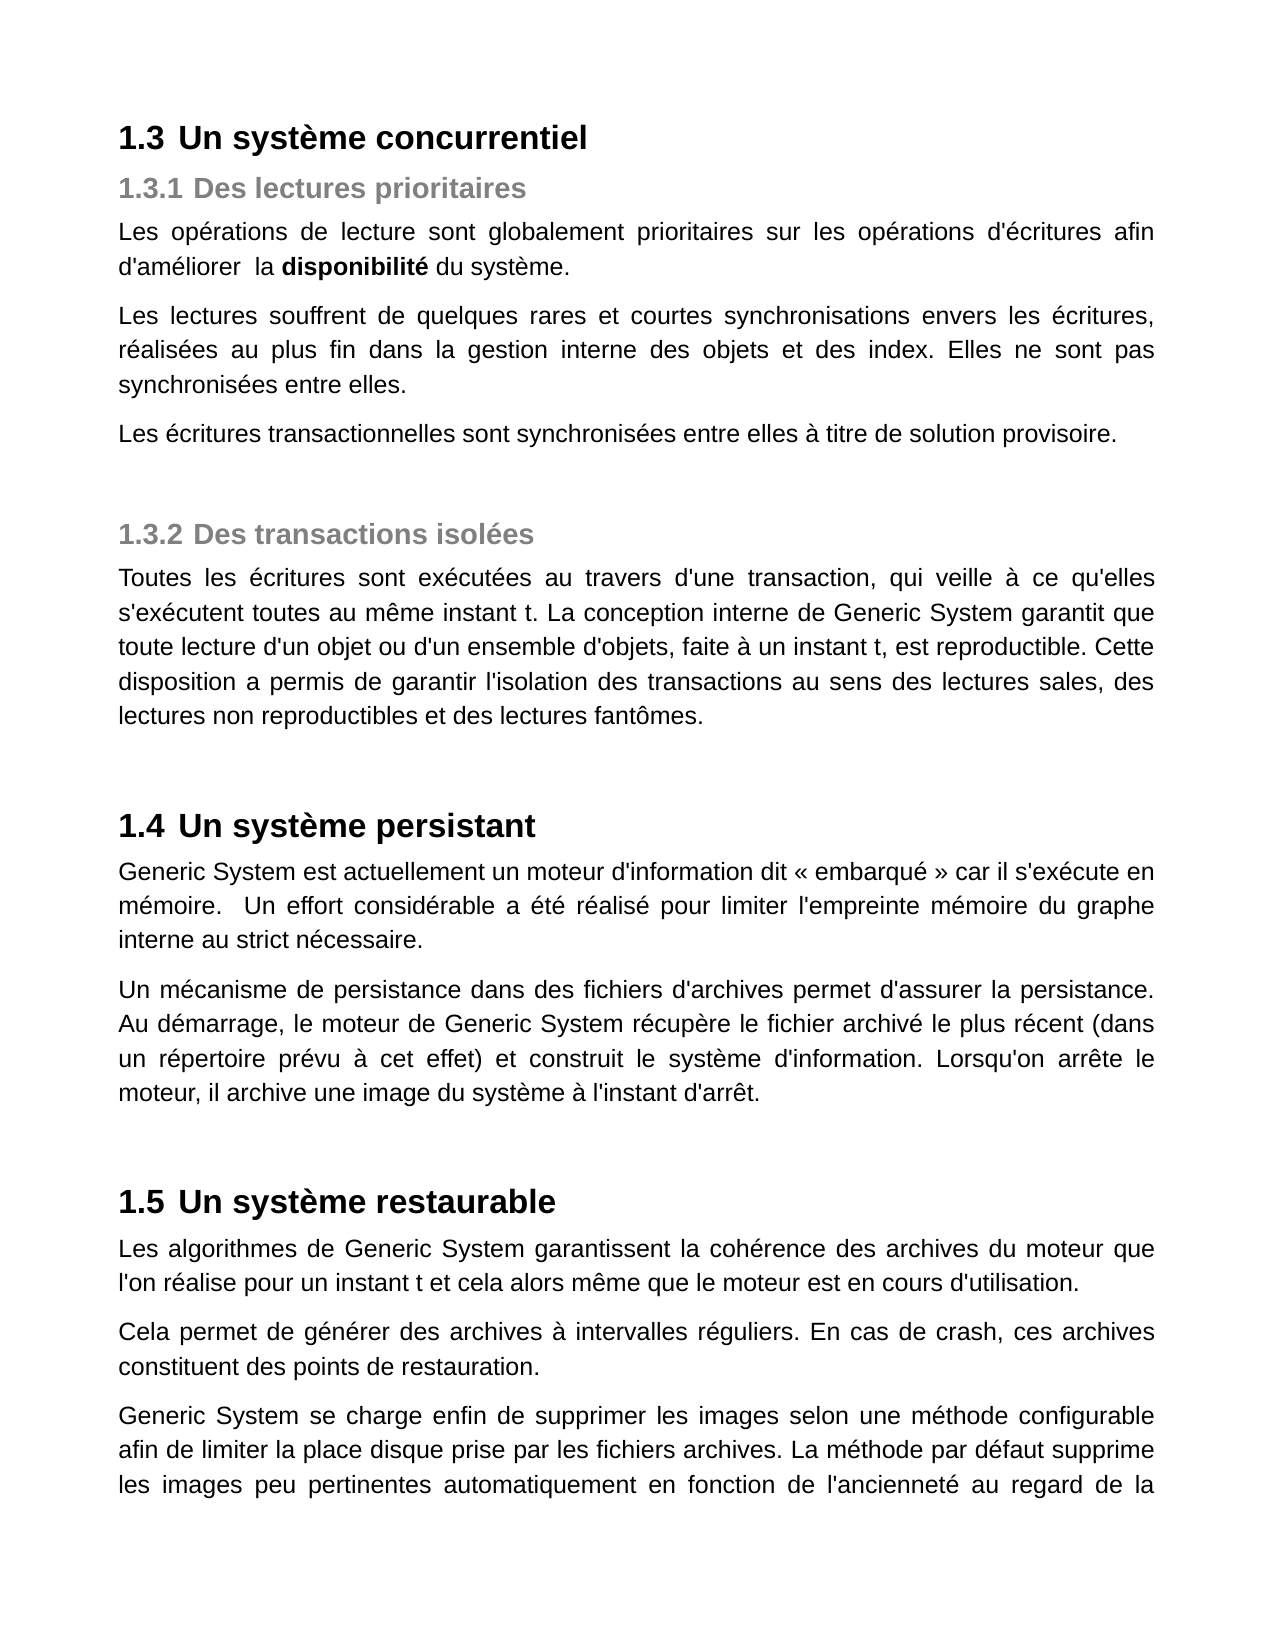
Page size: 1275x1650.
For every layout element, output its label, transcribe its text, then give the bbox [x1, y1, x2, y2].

text Les lectures souffrent de quelques rares et courtes synchronisations envers les écritures, réalisées au plus fin dans la gestion interne des objets et des index. Elles ne sont pas synchronisées entre elles. [118, 301, 1157, 399]
text Cela permet de générer des archives à intervalles réguliers. En cas de crash, ces archives constituent des points de restauration. [118, 1317, 1157, 1380]
text Toutes les écritures sont exécutées au travers d'une transaction, qui veille à ce qu'elles s'exécutent toutes au même instant t. La conception interne de Generic System garantit que toute lecture d'un objet ou d'un ensemble d'objets, faite à un instant t, est reproductible. Cette disposition a permis de garantir l'isolation des transactions au sens des lectures sales, des lectures non reproductibles et des lectures fantômes. [118, 563, 1157, 730]
subtitle Un système persistant [118, 805, 1157, 844]
text Generic System se charge enfin de supprimer les images selon une méthode configurable afin de limiter la place disque prise par les fichiers archives. La méthode par défaut supprime les images peu pertinentes automatiquement en fonction de l'ancienneté au regard de la [118, 1401, 1157, 1498]
text Les écritures transactionnelles sont synchronisées entre elles à titre de solution provisoire. [118, 419, 1157, 448]
text Un mécanisme de persistance dans des fichiers d'archives permet d'assurer la persistance. Au démarrage, le moteur de Generic System récupère le fichier archivé le plus récent (dans un répertoire prévu à cet effet) et construit le système d'information. Lorsqu'on arrête le moteur, il archive une image du système à l'instant d'arrêt. [118, 974, 1157, 1107]
text Les opérations de lecture sont globalement prioritaires sur les opérations d'écritures afin d'améliorer la disponibilité du système. [118, 217, 1157, 281]
subtitle Des transactions isolées [118, 517, 1157, 551]
subtitle Un système restaurable [118, 1182, 1157, 1221]
text Les algorithmes de Generic System garantissent la cohérence des archives du moteur que l'on réalise pour un instant t et cela alors même que le moteur est en cours d'utilisation. [118, 1233, 1157, 1297]
text Generic System est actuellement un moteur d'information dit « embarqué » car il s'exécute en mémoire. Un effort considérable a été réalisé pour limiter l'empreinte mémoire du graphe interne au strict nécessaire. [118, 857, 1157, 954]
subtitle Un système concurrentiel [118, 118, 1157, 157]
subtitle Des lectures prioritaires [118, 171, 1157, 205]
